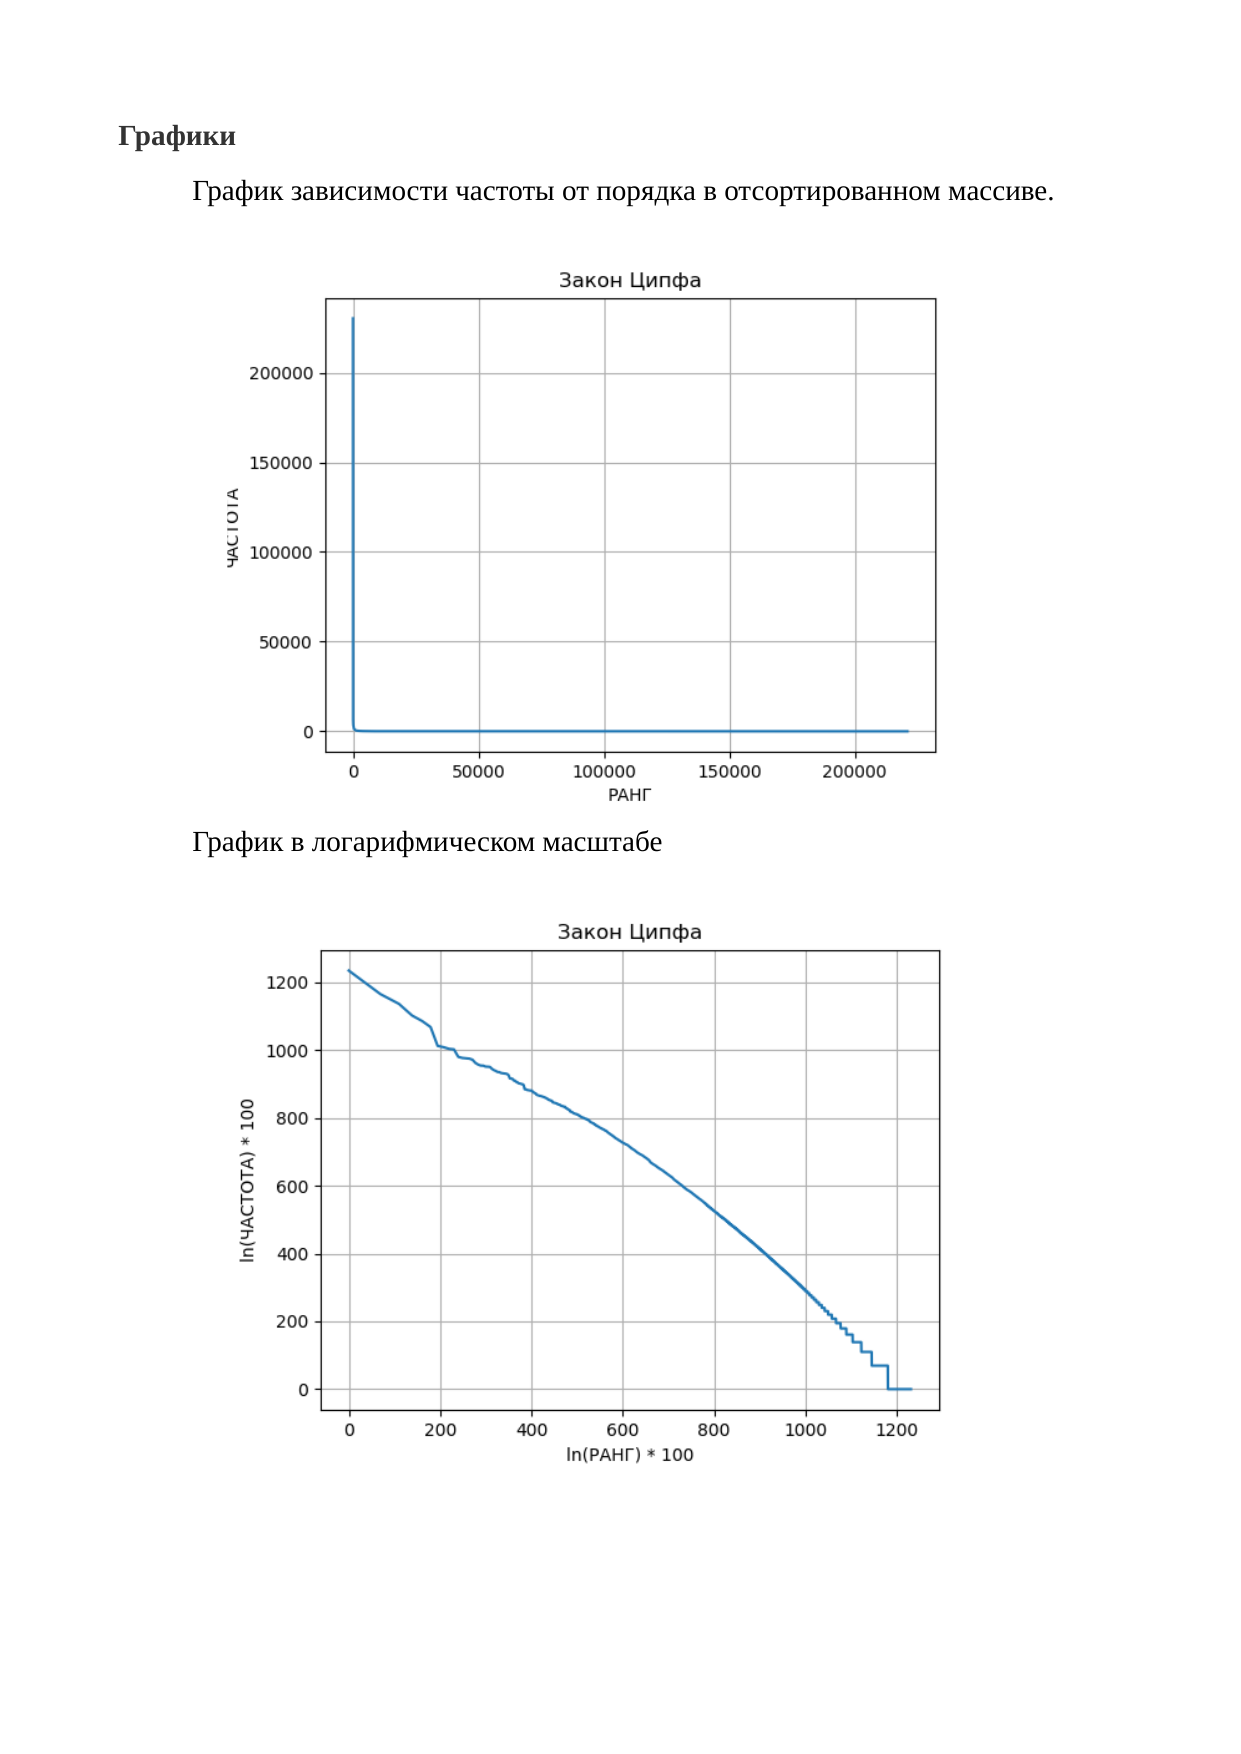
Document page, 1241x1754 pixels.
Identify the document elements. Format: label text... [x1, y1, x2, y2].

text Графики [118, 118, 1122, 152]
text График в логарифмическом масштабе [118, 228, 1122, 857]
picture [227, 227, 1013, 817]
text График зависимости частоты от порядка в отсортированном массиве. [118, 173, 1122, 206]
picture [221, 878, 1019, 1476]
